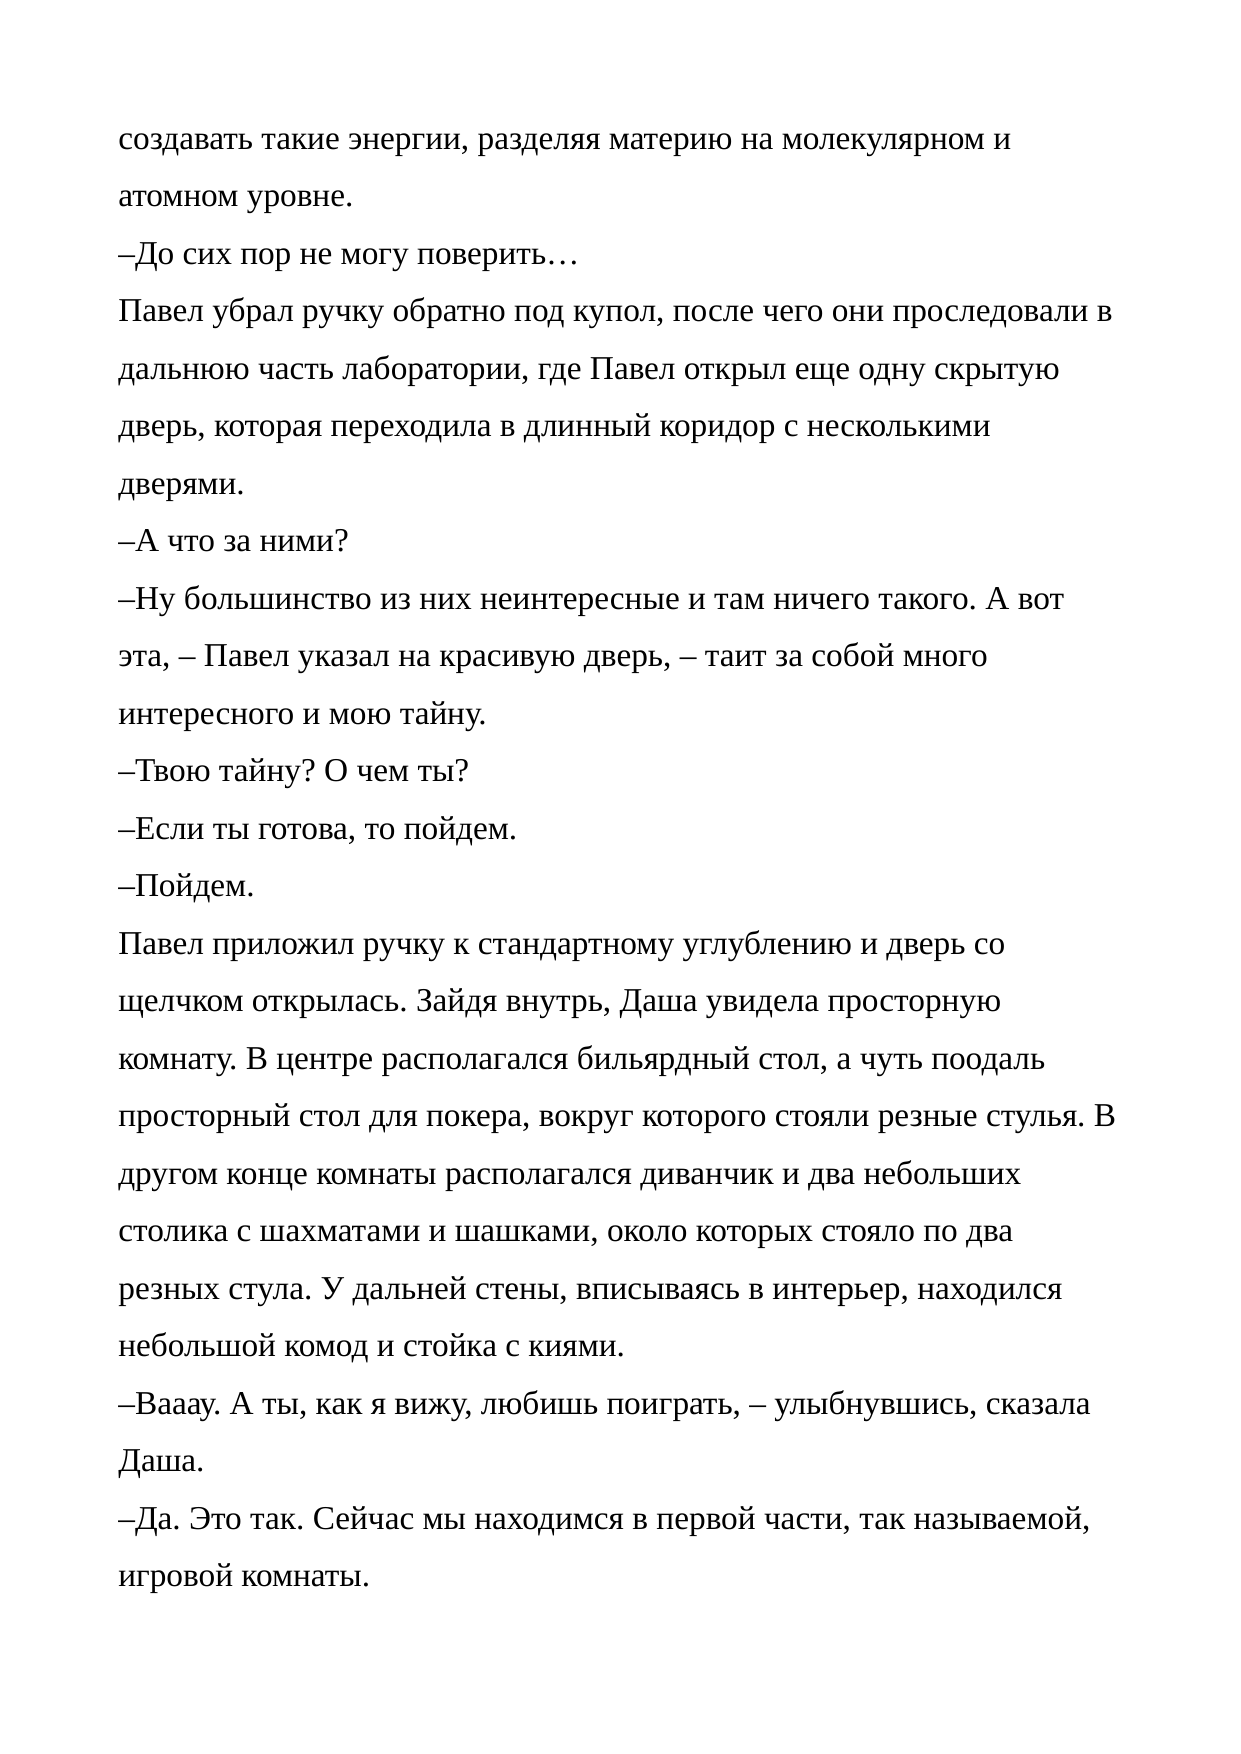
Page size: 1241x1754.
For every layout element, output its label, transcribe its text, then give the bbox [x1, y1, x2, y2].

text –Да. Это так. Сейчас мы находимся в первой части, так называемой, игровой комнаты. [118, 1498, 1122, 1594]
text –Твою тайну? О чем ты? [118, 751, 1122, 789]
text Павел убрал ручку обратно под купол, после чего они проследовали в дальнюю часть лаборатории, где Павел открыл еще одну скрытую дверь, которая переходила в длинный коридор с несколькими дверями. [118, 291, 1122, 501]
text Павел приложил ручку к стандартному углублению и дверь со щелчком открылась. Зайдя внутрь, Даша увидела просторную комнату. В центре располагался бильярдный стол, а чуть поодаль просторный стол для покера, вокруг которого стояли резные стулья. В другом конце комнаты располагался диванчик и два небольших столика с шахматами и шашками, около которых стояло по два резных стула. У дальней стены, вписываясь в интерьер, находился небольшой комод и стойка с киями. [118, 923, 1122, 1364]
text создавать такие энергии, разделяя материю на молекулярном и атомном уровне. [118, 118, 1122, 214]
text –До сих пор не могу поверить… [118, 233, 1122, 271]
text –Пойдем. [118, 866, 1122, 904]
text –А что за ними? [118, 521, 1122, 559]
text –Ну большинство из них неинтересные и там ничего такого. А вот эта, – Павел указал на красивую дверь, – таит за собой много интересного и мою тайну. [118, 578, 1122, 731]
text –Если ты готова, то пойдем. [118, 808, 1122, 846]
text –Вааау. А ты, как я вижу, любишь поиграть, – улыбнувшись, сказала Даша. [118, 1383, 1122, 1479]
